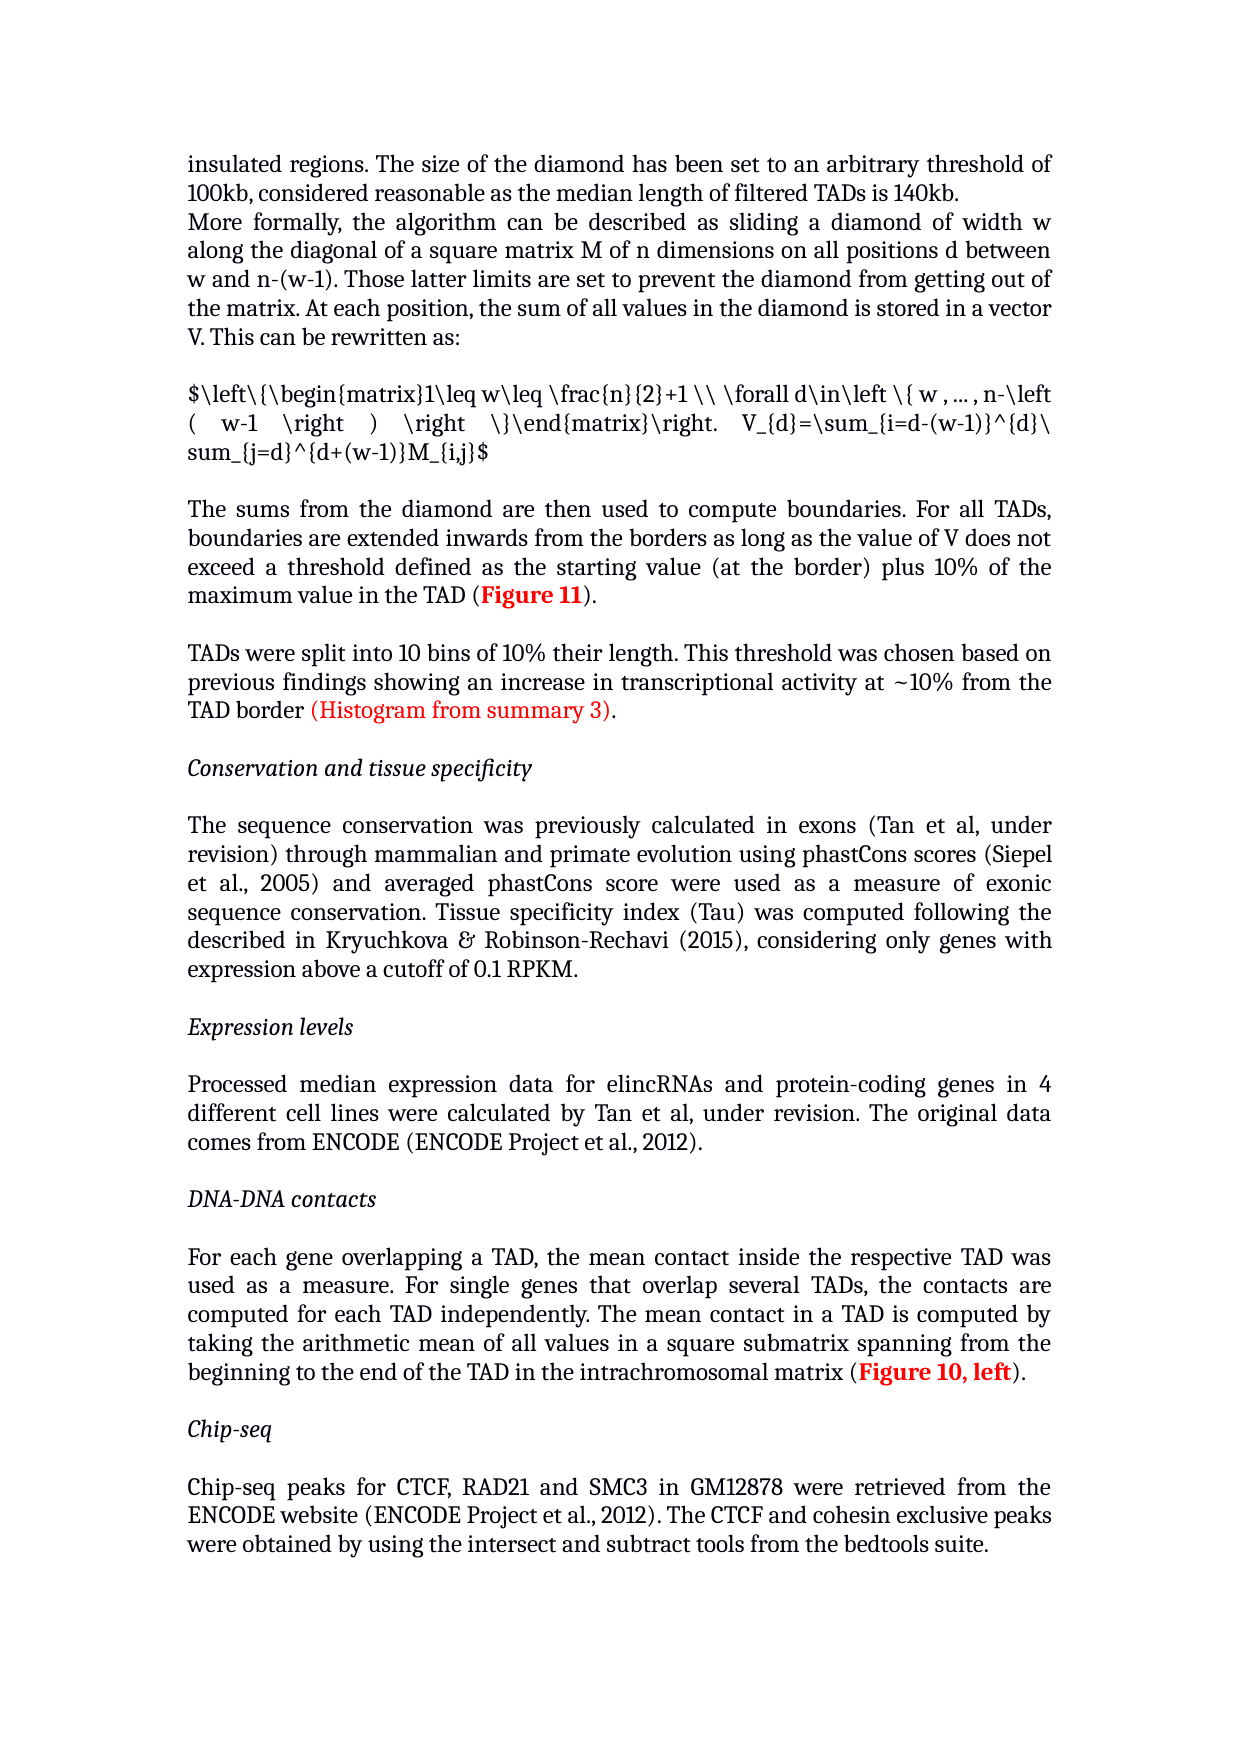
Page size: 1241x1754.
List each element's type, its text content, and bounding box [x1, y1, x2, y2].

text Chip-seq [187, 1415, 1053, 1444]
text Expression levels [187, 1012, 1053, 1041]
list The sums from the diamond are then used to compute boundaries. For all TADs, boundaries are extended inwards from the borders as long as the value of V does not exceed a threshold defined as the starting value (at the border) plus 10% of the maximum value in the TAD (Figure 11). [187, 495, 1053, 610]
text For each gene overlapping a TAD, the mean contact inside the respective TAD was used as a measure. For single genes that overlap several TADs, the contacts are computed for each TAD independently. The mean contact in a TAD is computed by taking the arithmetic mean of all values in a square submatrix spanning from the beginning to the end of the TAD in the intrachromosomal matrix (Figure 10, left). [187, 1242, 1053, 1386]
list $\left\{\begin{matrix}1\leq w\leq \frac{n}{2}+1 \\ \forall d\in\left \{ w , ... , n-\left ( w-1 \right ) \right \}\end{matrix}\right. V_{d}=\sum_{i=d-(w-1)}^{d}\sum_{j=d}^{d+(w-1)}M_{i,j}$ [187, 380, 1053, 466]
text Processed median expression data for elincRNAs and protein-coding genes in 4 different cell lines were calculated by Tan et al, under revision. The original data comes from ENCODE (ENCODE Project et al., 2012)⁠. [187, 1070, 1053, 1156]
text DNA-DNA contacts [187, 1185, 1053, 1214]
list TADs were split into 10 bins of 10% their length. This threshold was chosen based on previous findings showing an increase in transcriptional activity at ~10% from the TAD border (Histogram from summary 3). [187, 639, 1053, 725]
list insulated regions. The size of the diamond has been set to an arbitrary threshold of 100kb, considered reasonable as the median length of filtered TADs is 140kb. [187, 150, 1053, 207]
list More formally, the algorithm can be described as sliding a diamond of width w along the diagonal of a square matrix M of n dimensions on all positions d between w and n-(w-1). Those latter limits are set to prevent the diamond from getting out of the matrix. At each position, the sum of all values in the diamond is stored in a vector V. This can be rewritten as: [187, 207, 1053, 351]
text Conservation and tissue specificity [187, 754, 1053, 782]
text Chip-seq peaks for CTCF, RAD21 and SMC3 in GM12878 were retrieved from the ENCODE website (ENCODE Project et al., 2012)⁠. The CTCF and cohesin exclusive peaks were obtained by using the intersect and subtract tools from the bedtools suite. [187, 1472, 1053, 1559]
text The sequence conservation was previously calculated in exons (Tan et al, under revision) through mammalian and primate evolution using phastCons scores (Siepel et al., 2005)⁠ and averaged phastCons score were used as a measure of exonic sequence conservation. Tissue specificity index (Tau) was computed following the described in Kryuchkova & Robinson-Rechavi (2015⁠), considering only genes with expression above a cutoff of 0.1 RPKM. [187, 811, 1053, 984]
